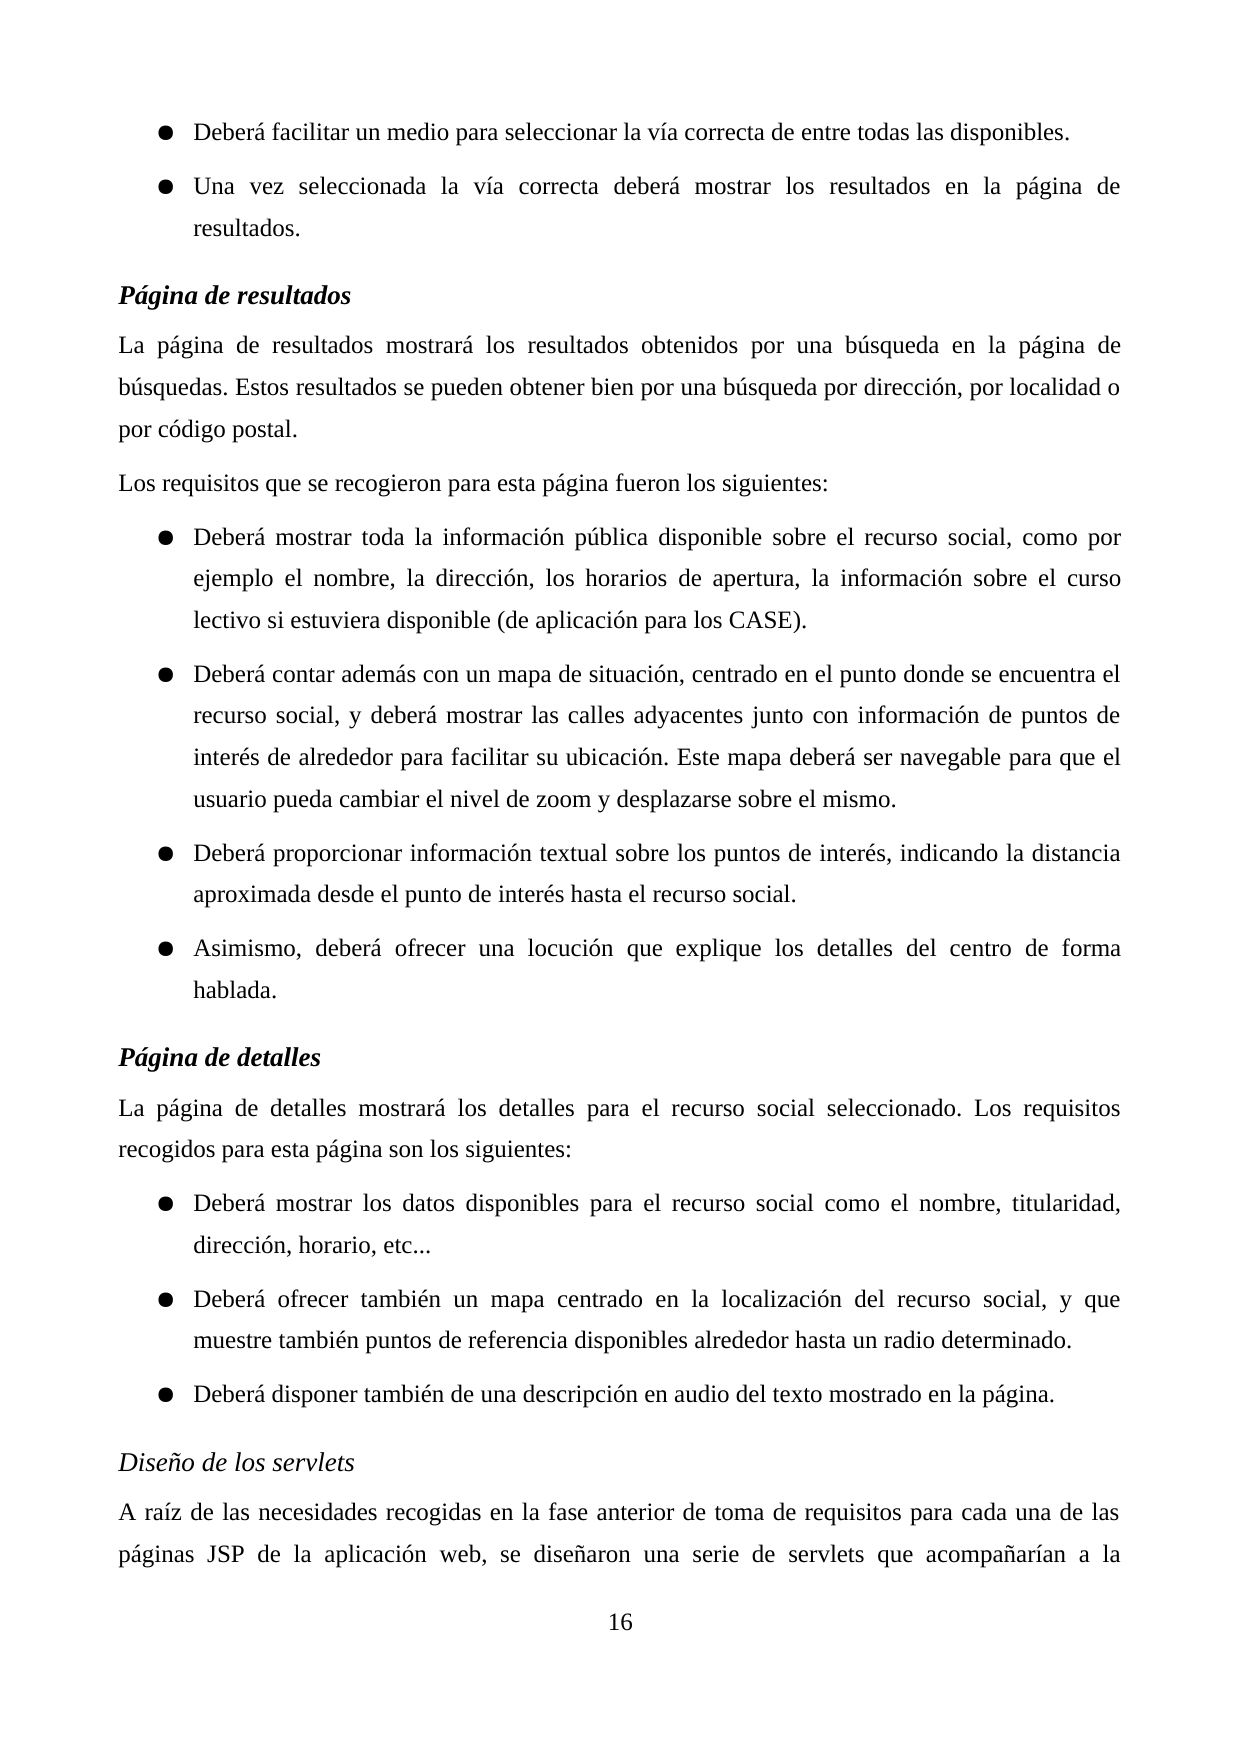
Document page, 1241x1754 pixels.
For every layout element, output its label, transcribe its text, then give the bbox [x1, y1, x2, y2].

subtitle Deberá proporcionar información textual sobre los puntos de interés, indicando la distancia aproximada desde el punto de interés hasta el recurso social. [156, 839, 1122, 908]
subtitle Los requisitos que se recogieron para esta página fueron los siguientes: [118, 469, 1122, 496]
subtitle Diseño de los servlets [118, 1447, 1122, 1477]
subtitle A raíz de las necesidades recogidas en la fase anterior de toma de requisitos para cada una de las páginas JSP de la aplicación web, se diseñaron una serie de servlets que acompañarían a la [118, 1498, 1122, 1568]
subtitle Deberá contar además con un mapa de situación, centrado en el punto donde se encuentra el recurso social, y deberá mostrar las calles adyacentes junto con información de puntos de interés de alrededor para facilitar su ubicación. Este mapa deberá ser navegable para que el usuario pueda cambiar el nivel de zoom y desplazarse sobre el mismo. [156, 660, 1122, 812]
subtitle La página de detalles mostrará los detalles para el recurso social seleccionado. Los requisitos recogidos para esta página son los siguientes: [118, 1094, 1122, 1163]
subtitle Deberá ofrecer también un mapa centrado en la localización del recurso social, y que muestre también puntos de referencia disponibles alrededor hasta un radio determinado. [156, 1285, 1122, 1354]
subtitle Deberá mostrar los datos disponibles para el recurso social como el nombre, titularidad, dirección, horario, etc... [156, 1189, 1122, 1259]
subtitle Deberá disponer también de una descripción en audio del texto mostrado en la página. [156, 1381, 1122, 1408]
subtitle Deberá mostrar toda la información pública disponible sobre el recurso social, como por ejemplo el nombre, la dirección, los horarios de apertura, la información sobre el curso lectivo si estuviera disponible (de aplicación para los CASE). [156, 523, 1122, 634]
subtitle Una vez seleccionada la vía correcta deberá mostrar los resultados en la página de resultados. [156, 172, 1122, 241]
subtitle Asimismo, deberá ofrecer una locución que explique los detalles del centro de forma hablada. [156, 934, 1122, 1004]
subtitle La página de resultados mostrará los resultados obtenidos por una búsqueda en la página de búsquedas. Estos resultados se pueden obtener bien por una búsqueda por dirección, por localidad o por código postal. [118, 332, 1122, 442]
subtitle Página de detalles [118, 1042, 1122, 1072]
subtitle Página de resultados [118, 280, 1122, 310]
subtitle Deberá facilitar un medio para seleccionar la vía correcta de entre todas las disponibles. [156, 118, 1122, 146]
